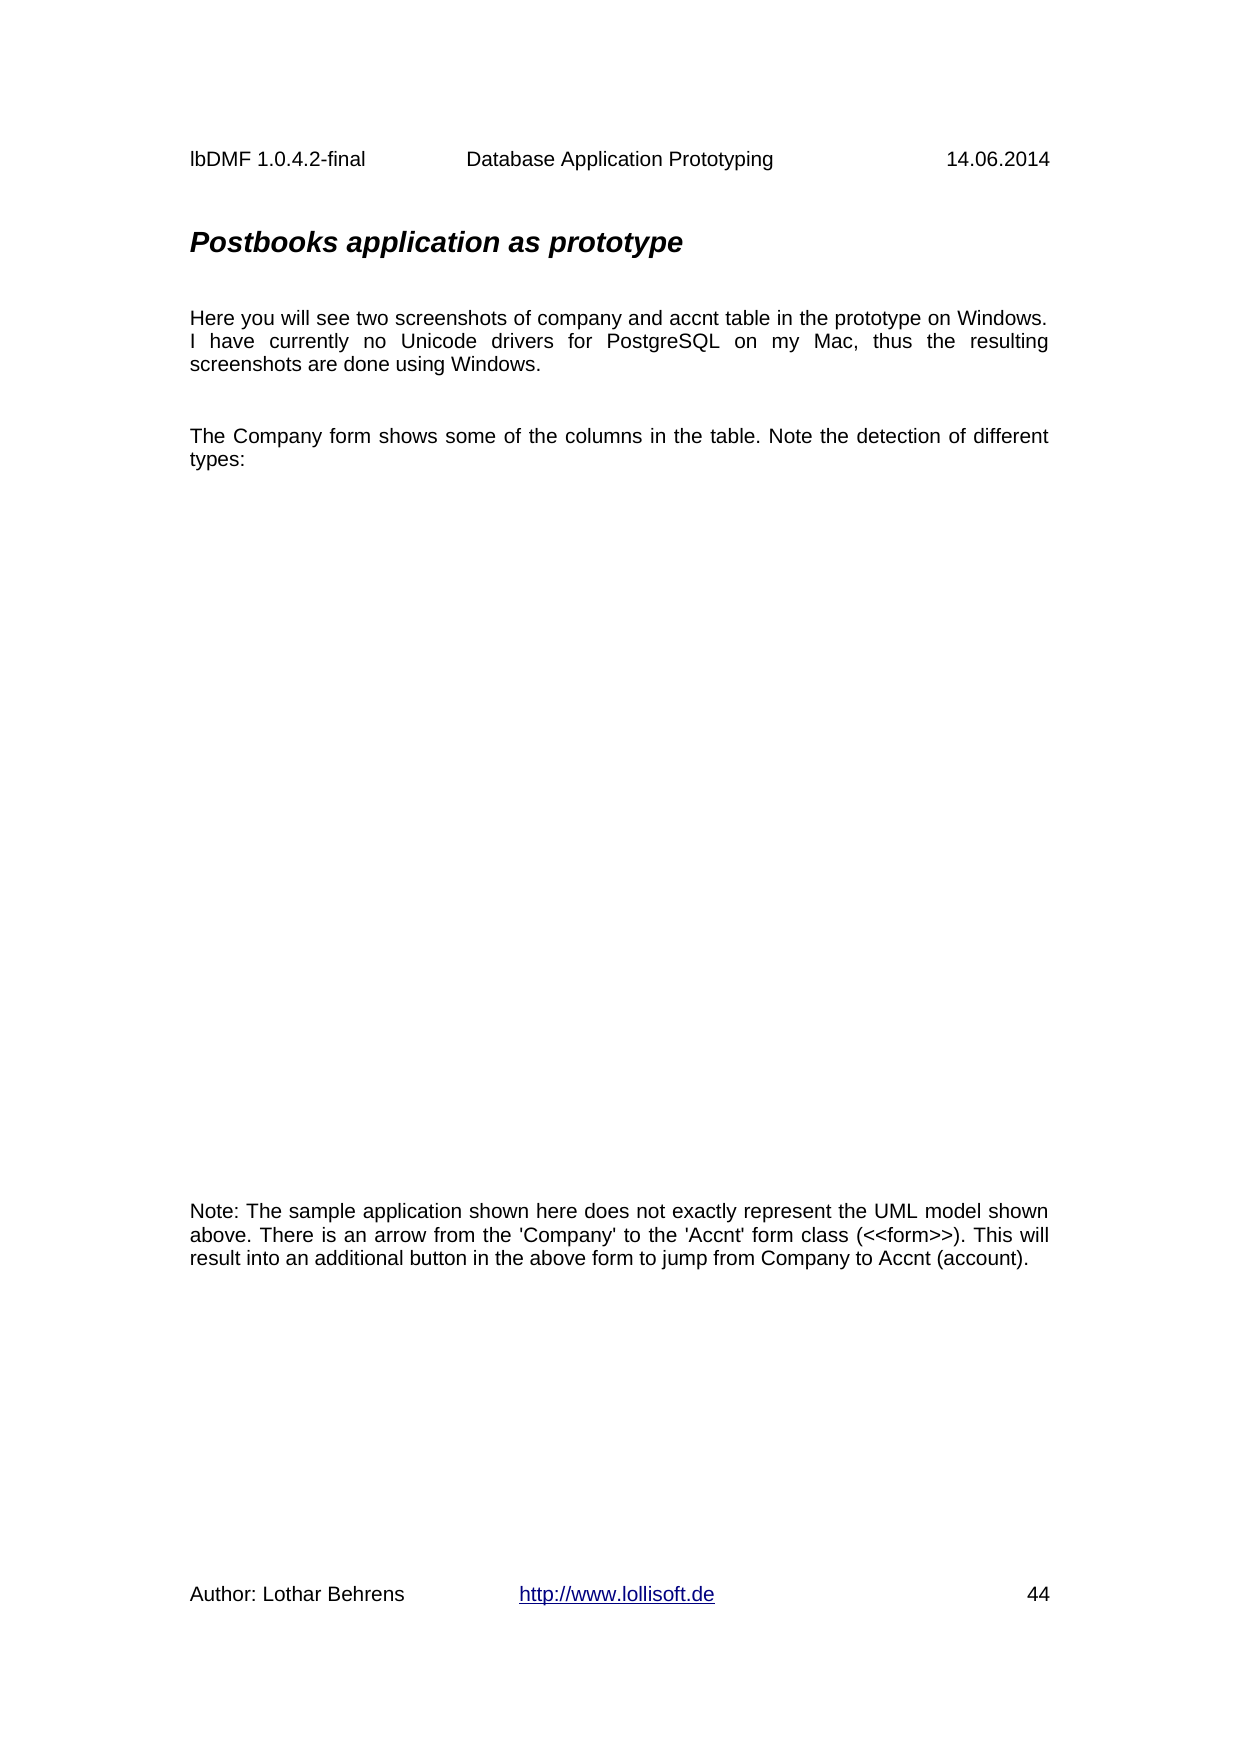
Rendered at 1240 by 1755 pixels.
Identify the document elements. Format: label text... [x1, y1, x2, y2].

text The Company form shows some of the columns in the table. Note the detection of different types: [189, 424, 1050, 471]
text Note: The sample application shown here does not exactly represent the UML model shown above. There is an arrow from the 'Company' to the 'Accnt' form class (<<form>>). This will result into an additional button in the above form to jump from Company to Accnt (account). [189, 1200, 1050, 1270]
subtitle Postbooks application as prototype [189, 226, 1050, 258]
text Here you will see two screenshots of company and accnt table in the prototype on Windows. I have currently no Unicode drivers for PostgreSQL on my Mac, thus the resulting screenshots are done using Windows. [189, 306, 1050, 376]
